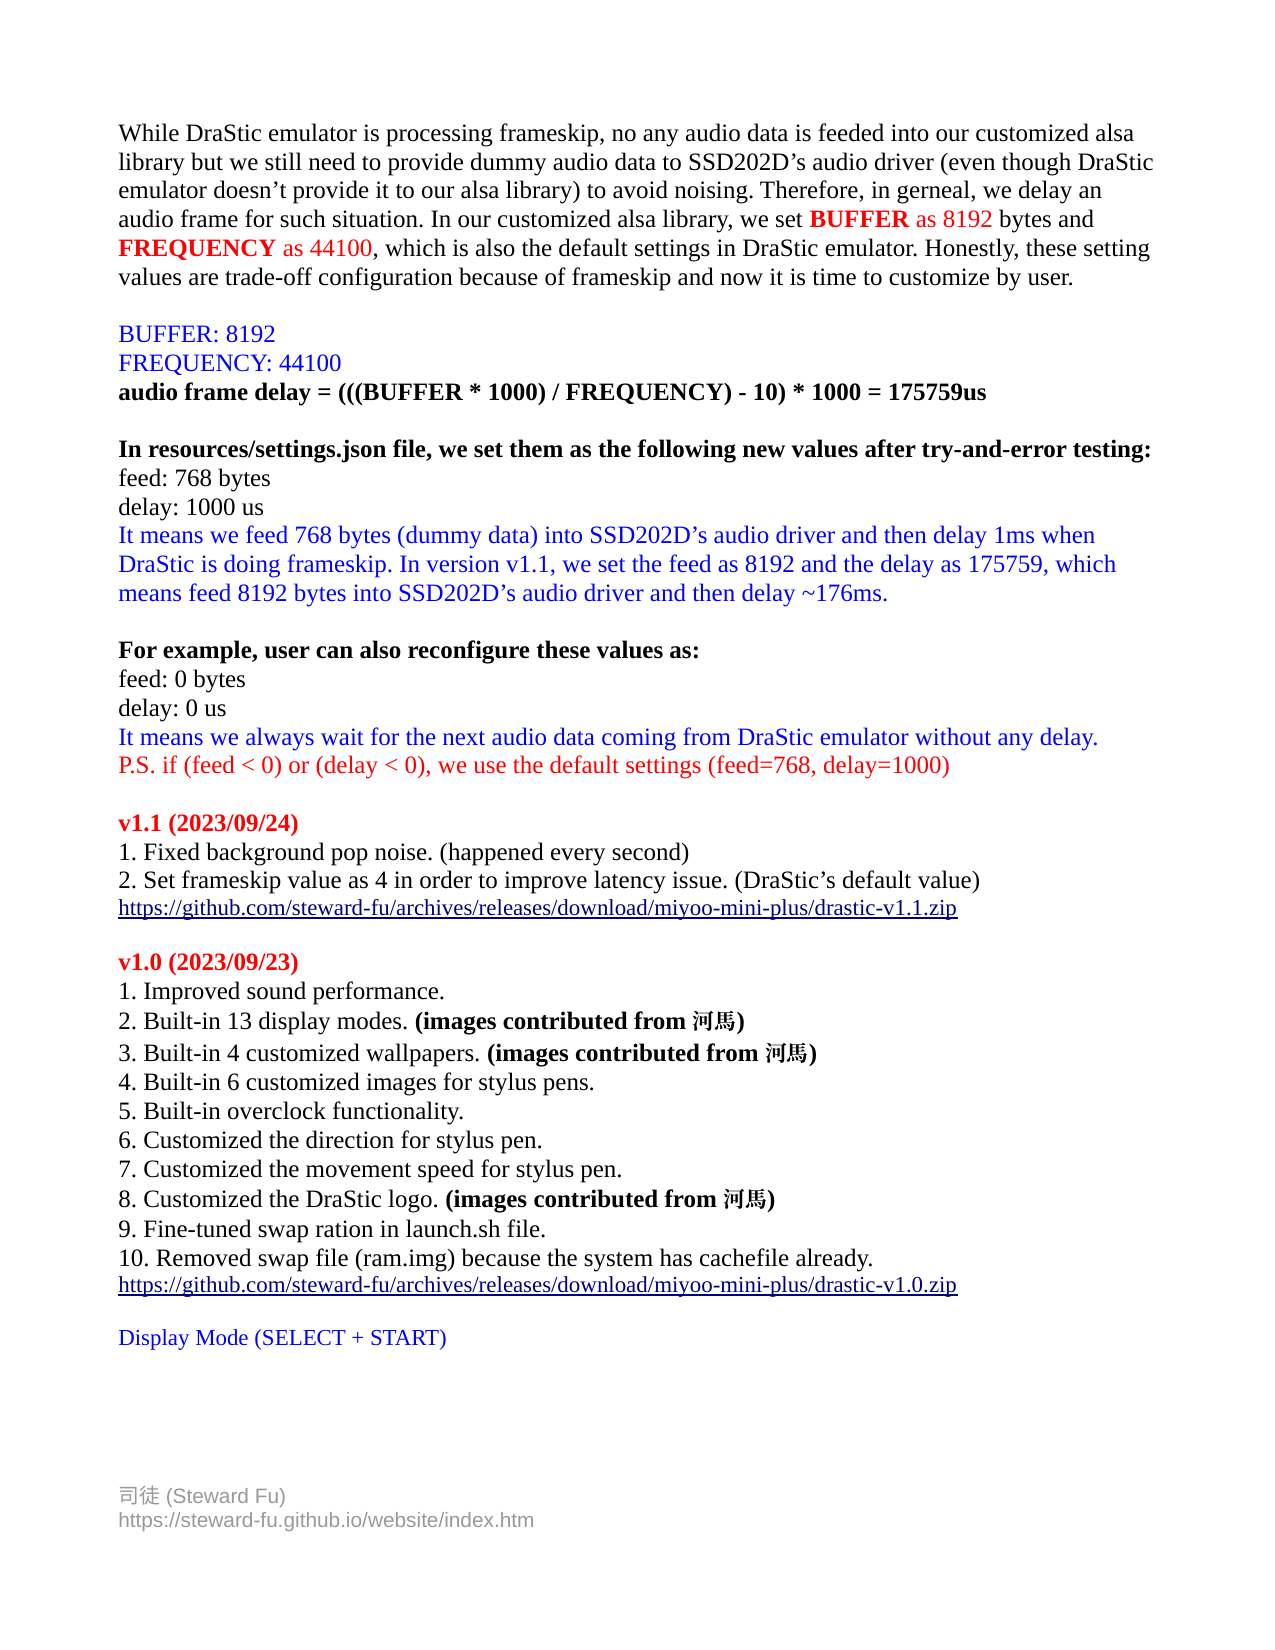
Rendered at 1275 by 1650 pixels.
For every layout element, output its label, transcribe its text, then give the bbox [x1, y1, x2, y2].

text Display Mode (SELECT + START) [118, 1324, 1157, 1351]
text v1.0 (2023/09/23) [118, 947, 1157, 976]
text delay: 1000 us [118, 492, 1157, 521]
text https://github.com/steward-fu/archives/releases/download/miyoo-mini-plus/drastic-v1.0.zip [118, 1271, 1157, 1298]
text 5. Built-in overclock functionality. [118, 1096, 1157, 1125]
text v1.1 (2023/09/24) [118, 808, 1157, 837]
text https://github.com/steward-fu/archives/releases/download/miyoo-mini-plus/drastic-v1.1.zip [118, 894, 1157, 921]
text feed: 768 bytes [118, 463, 1157, 492]
text 3. Built-in 4 customized wallpapers. (images contributed from 河馬) [118, 1036, 1157, 1067]
text 7. Customized the movement speed for stylus pen. [118, 1154, 1157, 1182]
text 10. Removed swap file (ram.img) because the system has cachefile already. [118, 1243, 1157, 1271]
text FREQUENCY: 44100 [118, 348, 1157, 377]
text It means we feed 768 bytes (dummy data) into SSD202D’s audio driver and then delay 1ms when DraStic is doing frameskip. In version v1.1, we set the feed as 8192 and the delay as 175759, which means feed 8192 bytes into SSD202D’s audio driver and then delay ~176ms. [118, 521, 1157, 607]
text delay: 0 us [118, 693, 1157, 722]
text 2. Set frameskip value as 4 in order to improve latency issue. (DraStic’s default value) [118, 866, 1157, 894]
text feed: 0 bytes [118, 664, 1157, 693]
text 9. Fine-tuned swap ration in launch.sh file. [118, 1214, 1157, 1243]
text For example, user can also reconfigure these values as: [118, 636, 1157, 664]
text 1. Improved sound performance. [118, 976, 1157, 1004]
text While DraStic emulator is processing frameskip, no any audio data is feeded into our customized alsa library but we still need to provide dummy audio data to SSD202D’s audio driver (even though DraStic emulator doesn’t provide it to our alsa library) to avoid noising. Therefore, in gerneal, we delay an audio frame for such situation. In our customized alsa library, we set BUFFER as 8192 bytes and FREQUENCY as 44100, which is also the default settings in DraStic emulator. Honestly, these setting values are trade-off configuration because of frameskip and now it is time to customize by user. [118, 118, 1157, 291]
text 8. Customized the DraStic logo. (images contributed from 河馬) [118, 1182, 1157, 1214]
text audio frame delay = (((BUFFER * 1000) / FREQUENCY) - 10) * 1000 = 175759us [118, 377, 1157, 406]
text In resources/settings.json file, we set them as the following new values after try-and-error testing: [118, 434, 1157, 463]
text 2. Built-in 13 display modes. (images contributed from 河馬) [118, 1004, 1157, 1036]
text 4. Built-in 6 customized images for stylus pens. [118, 1067, 1157, 1096]
text 1. Fixed background pop noise. (happened every second) [118, 837, 1157, 866]
text P.S. if (feed < 0) or (delay < 0), we use the default settings (feed=768, delay=1000) [118, 751, 1157, 779]
text It means we always wait for the next audio data coming from DraStic emulator without any delay. [118, 722, 1157, 751]
text 6. Customized the direction for stylus pen. [118, 1125, 1157, 1154]
text BUFFER: 8192 [118, 319, 1157, 348]
